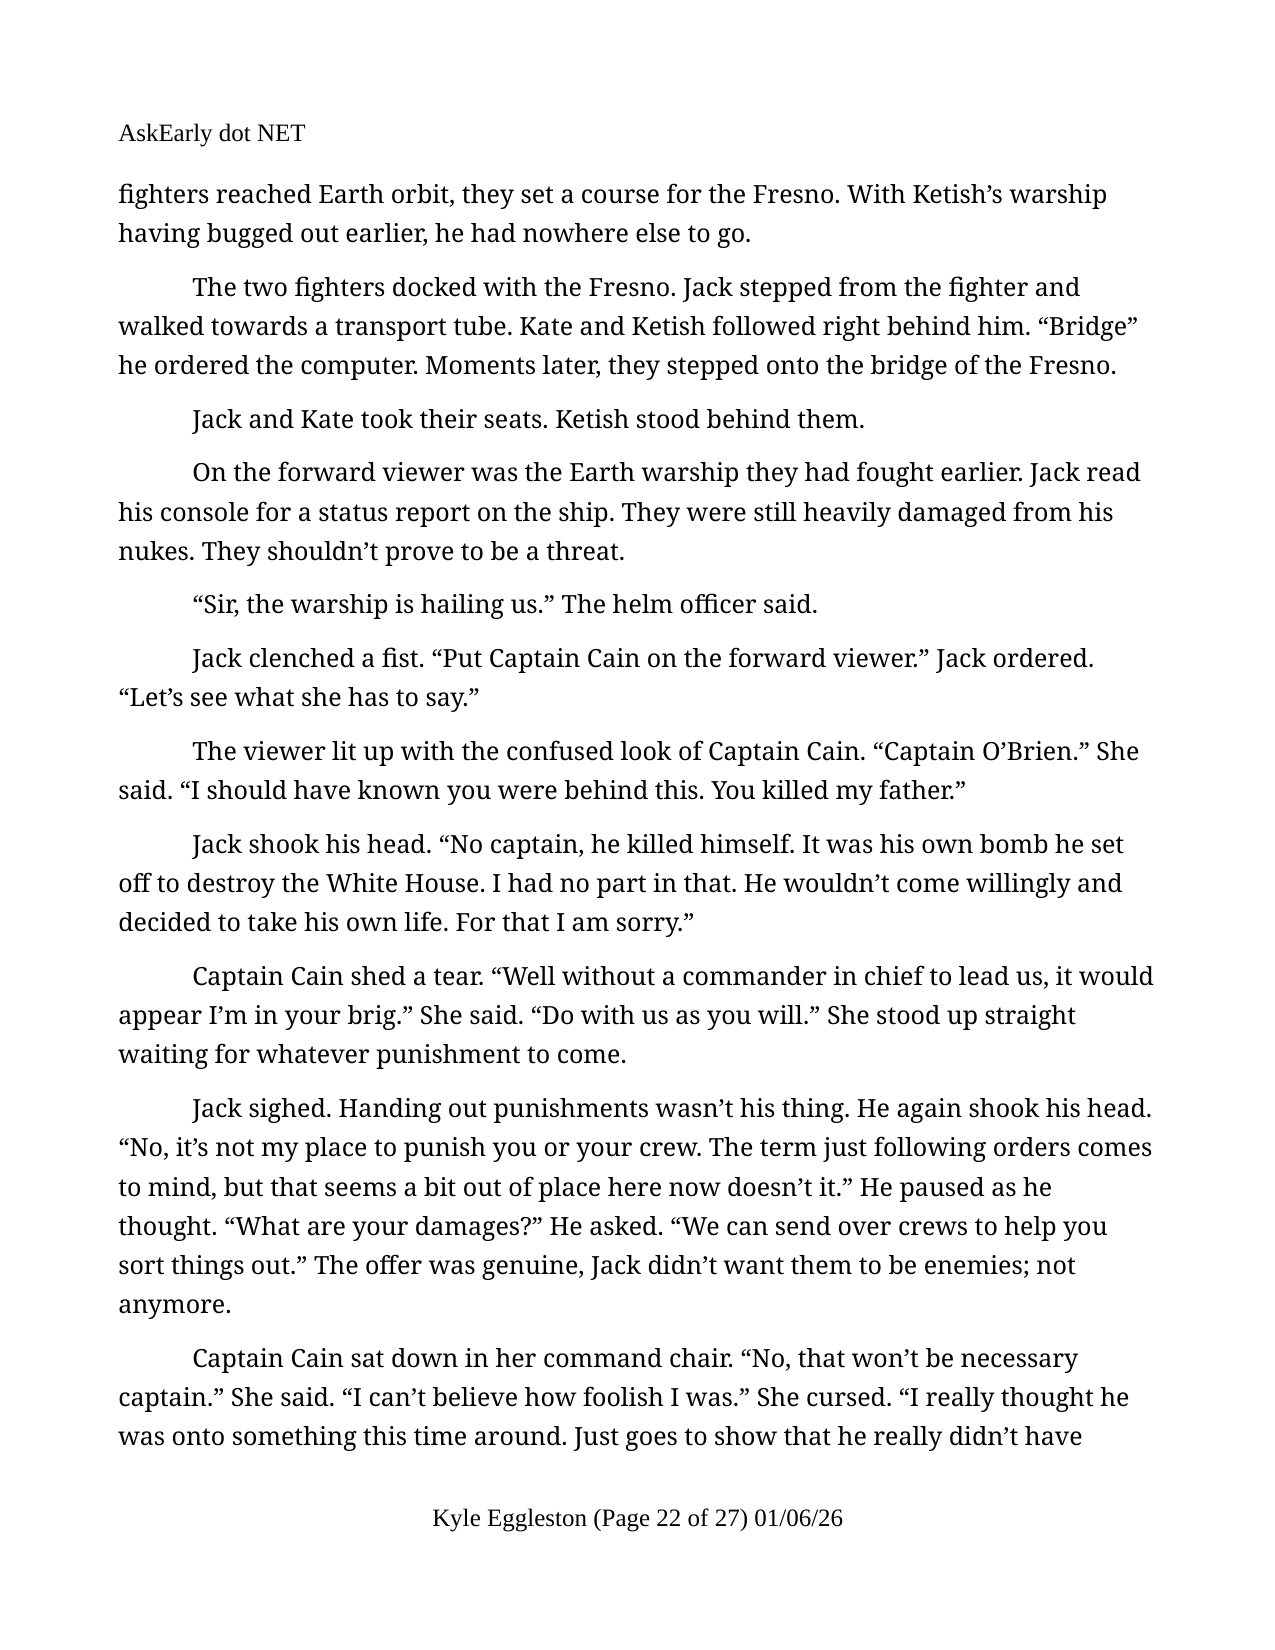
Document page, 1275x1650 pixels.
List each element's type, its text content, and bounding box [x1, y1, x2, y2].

text Jack clenched a fist. “Put Captain Cain on the forward viewer.” Jack ordered. “Let’s see what she has to say.” [118, 641, 1157, 714]
text fighters reached Earth orbit, they set a course for the Fresno. With Ketish’s warship having bugged out earlier, he had nowhere else to go. [118, 176, 1157, 249]
text The viewer lit up with the confused look of Captain Cain. “Captain O’Brien.” She said. “I should have known you were behind this. You killed my father.” [118, 734, 1157, 807]
text Captain Cain shed a tear. “Well without a commander in chief to lead us, it would appear I’m in your brig.” She said. “Do with us as you will.” She stood up straight waiting for whatever punishment to come. [118, 959, 1157, 1071]
text On the forward viewer was the Earth warship they had fought earlier. Jack read his console for a status report on the ship. They were still heavily damaged from his nukes. They shouldn’t prove to be a threat. [118, 455, 1157, 567]
text Captain Cain sat down in her command chair. “No, that won’t be necessary captain.” She said. “I can’t believe how foolish I was.” She cursed. “I really thought he was onto something this time around. Just goes to show that he really didn’t have [118, 1341, 1157, 1453]
text Jack and Kate took their seats. Ketish stood behind them. [118, 401, 1157, 435]
text The two fighters docked with the Fresno. Jack stepped from the fighter and walked towards a transport tube. Kate and Ketish followed right behind him. “Bridge” he ordered the computer. Moments later, they stepped onto the bridge of the Fresno. [118, 269, 1157, 382]
text Jack sighed. Handing out punishments wasn’t his thing. He again shook his head. “No, it’s not my place to punish you or your crew. The term just following orders comes to mind, but that seems a bit out of place here now doesn’t it.” He paused as he thought. “What are your damages?” He asked. “We can send over crews to help you sort things out.” The offer was genuine, Jack didn’t want them to be enemies; not anymore. [118, 1091, 1157, 1321]
text Jack shook his head. “No captain, he killed himself. It was his own bomb he set off to destroy the White House. I had no part in that. He wouldn’t come willingly and decided to take his own life. For that I am sorry.” [118, 827, 1157, 939]
text “Sir, the warship is hailing us.” The helm officer said. [118, 587, 1157, 621]
